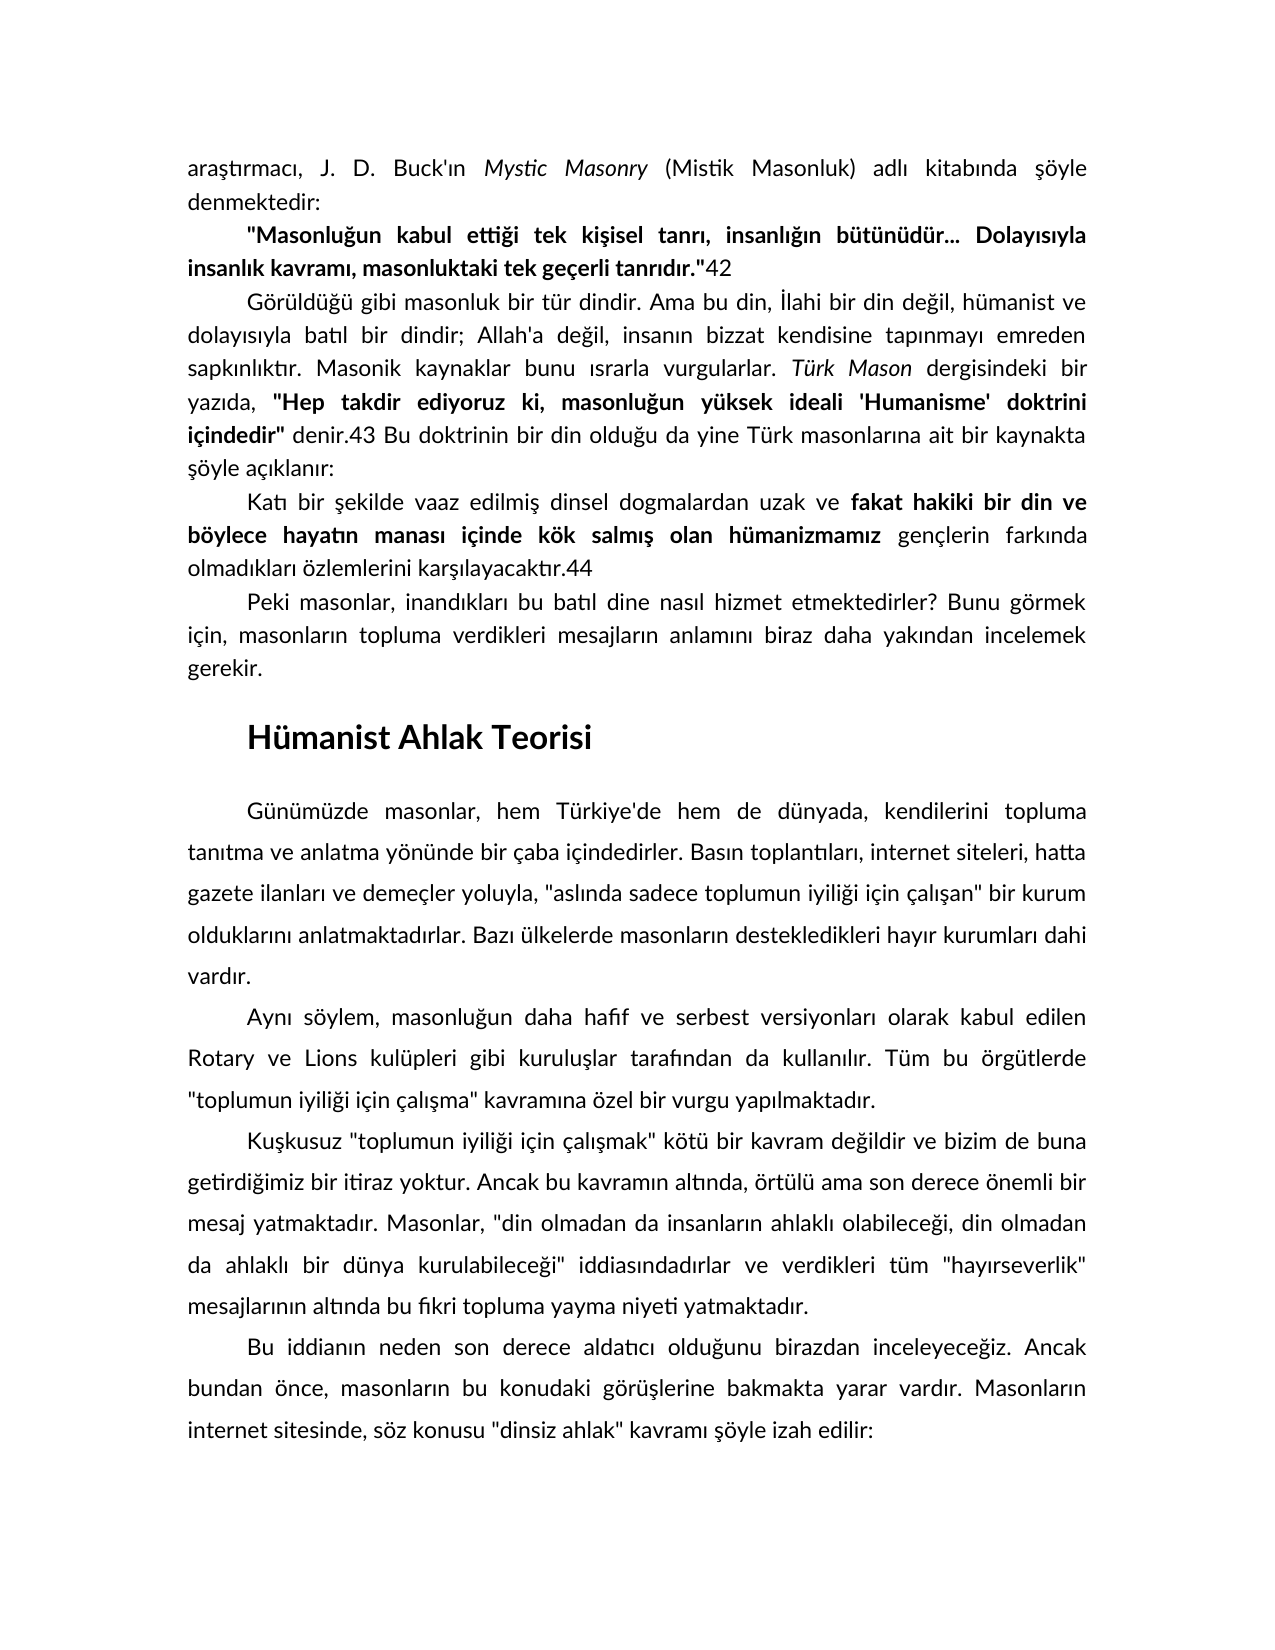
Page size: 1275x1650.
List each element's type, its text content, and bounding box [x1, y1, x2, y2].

text Günümüzde masonlar, hem Türkiye'de hem de dünyada, kendilerini topluma tanıtma ve anlatma yönünde bir çaba içindedirler. Basın toplantıları, internet siteleri, hatta gazete ilanları ve demeçler yoluyla, "aslında sadece toplumun iyiliği için çalışan" bir kurum olduklarını anlatmaktadırlar. Bazı ülkelerde masonların destekledikleri hayır kurumları dahi vardır. [187, 797, 1087, 989]
text Peki masonlar, inandıkları bu batıl dine nasıl hizmet etmektedirler? Bunu görmek için, masonların topluma verdikleri mesajların anlamını biraz daha yakından incelemek gerekir. [187, 583, 1087, 683]
text Aynı söylem, masonluğun daha hafif ve serbest versiyonları olarak kabul edilen Rotary ve Lions kulüpleri gibi kuruluşlar tarafından da kullanılır. Tüm bu örgütlerde "toplumun iyiliği için çalışma" kavramına özel bir vurgu yapılmaktadır. [187, 1003, 1087, 1113]
text Katı bir şekilde vaaz edilmiş dinsel dogmalardan uzak ve fakat hakiki bir din ve böylece hayatın manası içinde kök salmış olan hümanizmamız gençlerin farkında olmadıkları özlemlerini karşılayacaktır.44 [187, 483, 1087, 583]
text Hümanist Ahlak Teorisi [187, 717, 1087, 757]
text araştırmacı, J. D. Buck'ın Mystic Masonry (Mistik Masonluk) adlı kitabında şöyle denmektedir: [187, 150, 1087, 217]
text "Masonluğun kabul ettiği tek kişisel tanrı, insanlığın bütünüdür... Dolayısıyla insanlık kavramı, masonluktaki tek geçerli tanrıdır."42 [187, 217, 1087, 283]
text Kuşkusuz "toplumun iyiliği için çalışmak" kötü bir kavram değildir ve bizim de buna getirdiğimiz bir itiraz yoktur. Ancak bu kavramın altında, örtülü ama son derece önemli bir mesaj yatmaktadır. Masonlar, "din olmadan da insanların ahlaklı olabileceği, din olmadan da ahlaklı bir dünya kurulabileceği" iddiasındadırlar ve verdikleri tüm "hayırseverlik" mesajlarının altında bu fikri topluma yayma niyeti yatmaktadır. [187, 1127, 1087, 1319]
text Görüldüğü gibi masonluk bir tür dindir. Ama bu din, İlahi bir din değil, hümanist ve dolayısıyla batıl bir dindir; Allah'a değil, insanın bizzat kendisine tapınmayı emreden sapkınlıktır. Masonik kaynaklar bunu ısrarla vurgularlar. Türk Mason dergisindeki bir yazıda, "Hep takdir ediyoruz ki, masonluğun yüksek ideali 'Humanisme' doktrini içindedir" denir.43 Bu doktrinin bir din olduğu da yine Türk masonlarına ait bir kaynakta şöyle açıklanır: [187, 283, 1087, 483]
text Bu iddianın neden son derece aldatıcı olduğunu birazdan inceleyeceğiz. Ancak bundan önce, masonların bu konudaki görüşlerine bakmakta yarar vardır. Masonların internet sitesinde, söz konusu "dinsiz ahlak" kavramı şöyle izah edilir: [187, 1333, 1087, 1443]
